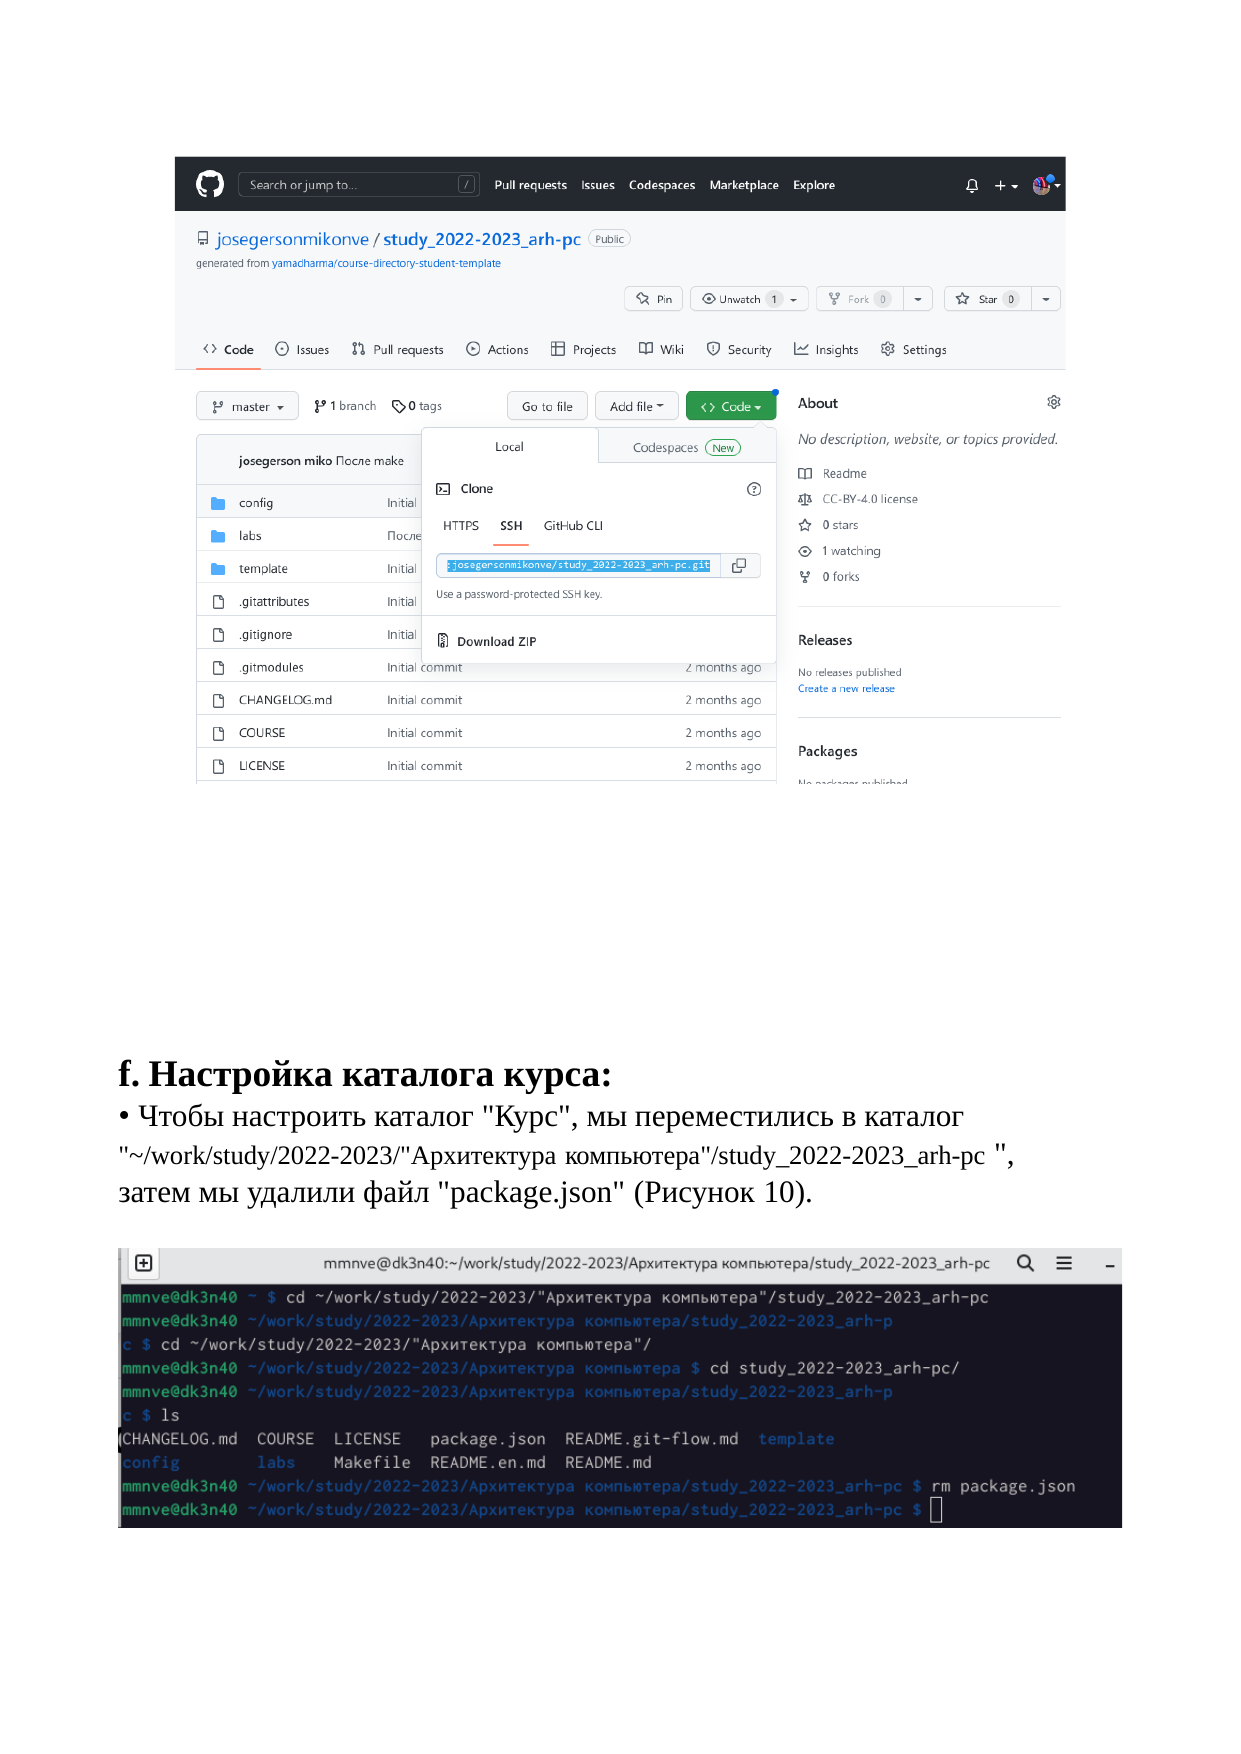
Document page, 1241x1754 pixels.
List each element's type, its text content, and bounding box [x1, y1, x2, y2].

text f. Настройка каталога курса: • Чтобы настроить каталог "Курс", мы переместились в каталог "~/work/study/2022-2023/"Архитектура компьютера"/study_2022-2023_arh-pc ", затем мы удалили файл "package.json" (Рисунок 10). [118, 1052, 1122, 1210]
picture [174, 156, 1066, 784]
picture [118, 1248, 1123, 1528]
